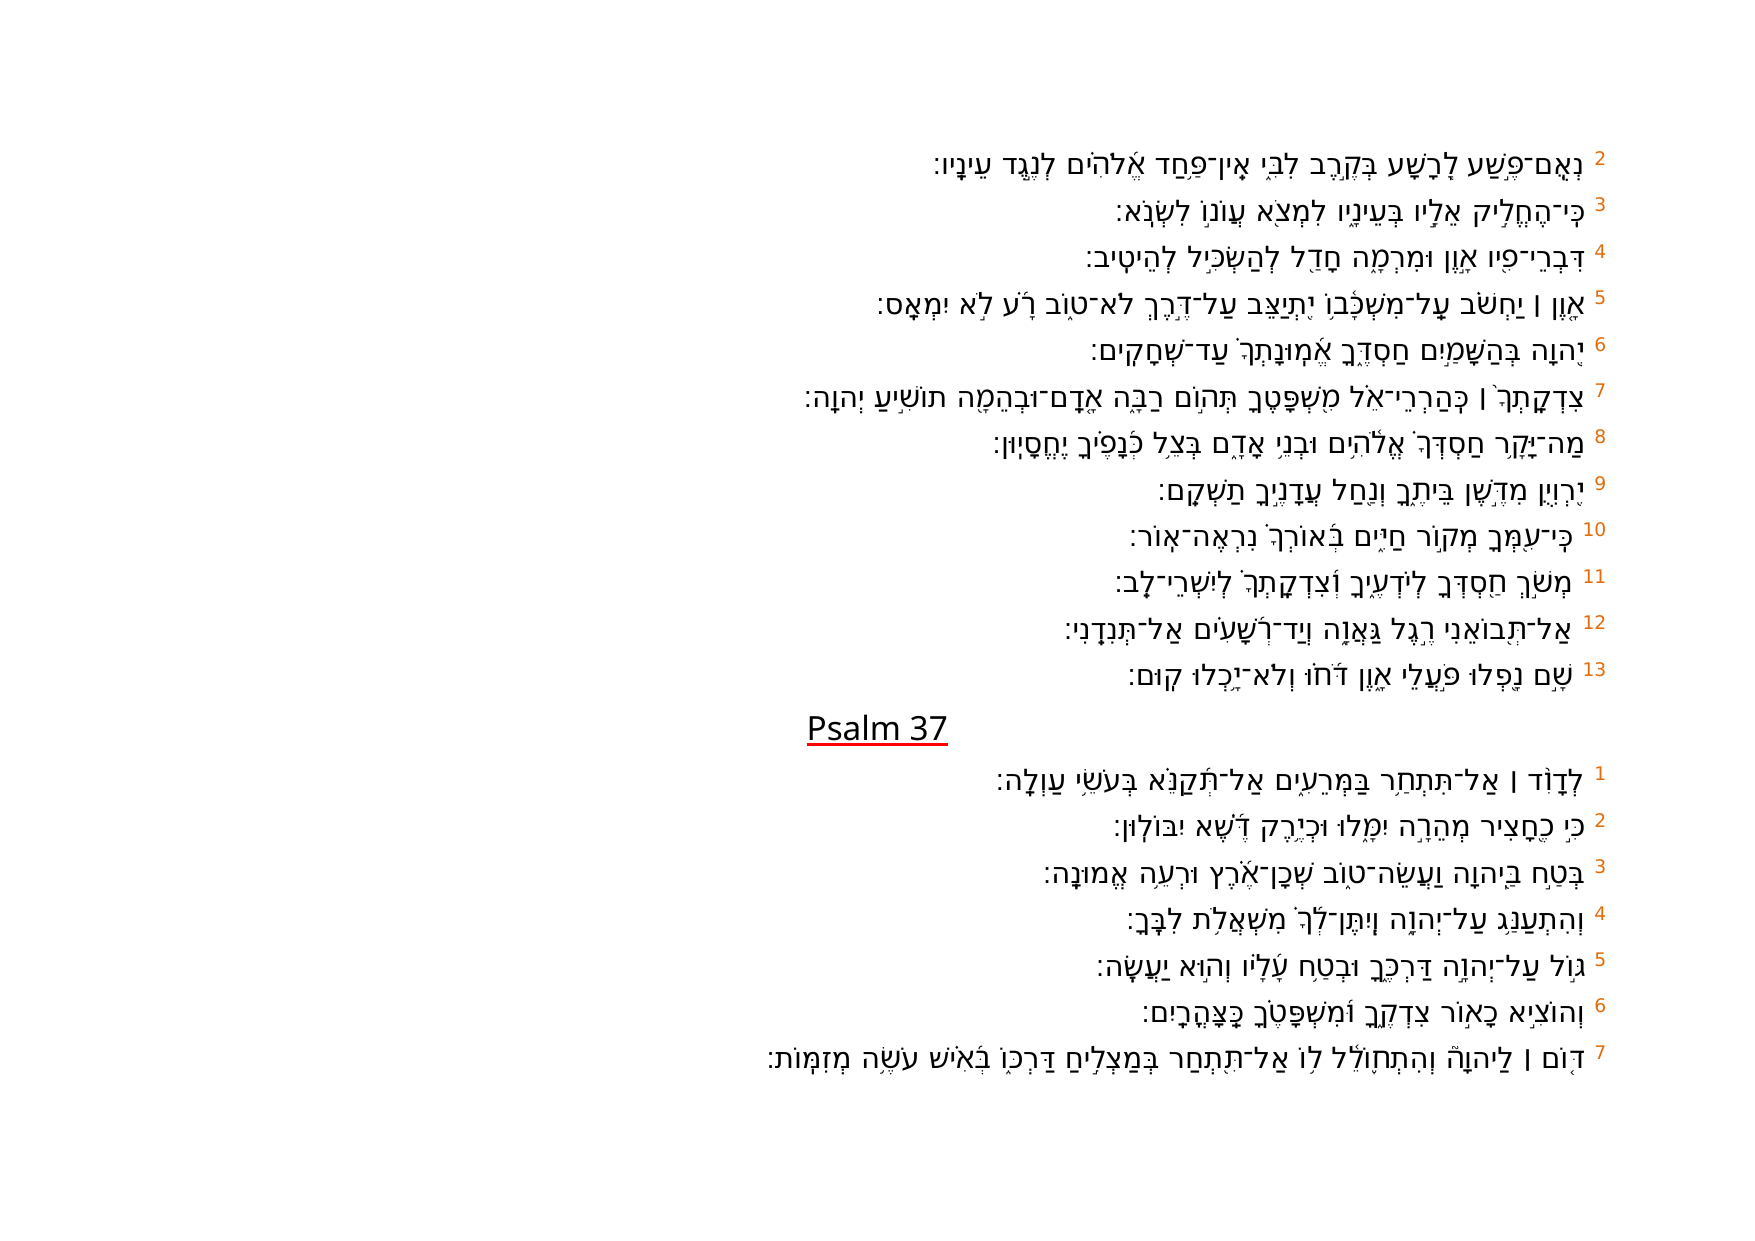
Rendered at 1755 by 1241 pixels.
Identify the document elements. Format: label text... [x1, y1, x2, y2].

text 4 דִּבְרֵי־פִ֭יו אָ֣וֶן וּמִרְמָ֑ה חָדַ֖ל לְהַשְׂכִּ֣יל לְהֵיטִֽיב׃ ‬‬‬‬ [148, 241, 1606, 274]
text 2 נְאֻֽם־פֶּ֣שַׁע לָ֭רָשָׁע בְּקֶ֣רֶב לִבִּ֑י אֵֽין־פַּ֥חַד אֱ֝לֹהִ֗ים לְנֶ֣גֶד עֵינָֽיו׃ ‬‬‬‬ [148, 148, 1606, 182]
text 7 דּ֤וֹם ׀ לַיהוָה֮ וְהִתְח֢וֹלֵ֫ל ל֥וֹ אַל־תִּ֭תְחַר בְּמַצְלִ֣יחַ דַּרְכּ֑וֹ בְּ֝אִ֗ישׁ עֹשֶׂ֥ה מְזִמּֽוֹת׃ ‬‬‬‬ [148, 1042, 1606, 1076]
text 6 וְהוֹצִ֣יא כָא֣וֹר צִדְקֶ֑ךָ וּ֝מִשְׁפָּטֶ֗ךָ כַּֽצָּהֳרָֽיִם׃ ‬‬‬‬ [148, 995, 1606, 1029]
text 1 לְדָוִ֨ד ׀ אַל־תִּתְחַ֥ר בַּמְּרֵעִ֑ים אַל־תְּ֝קַנֵּ֗א בְּעֹשֵׂ֥י עַוְלָֽה׃ [148, 763, 1606, 797]
text 8 מַה־יָּקָ֥ר חַסְדְּךָ֗ אֱלֹ֫הִ֥ים וּבְנֵ֥י אָדָ֑ם בְּצֵ֥ל כְּ֝נָפֶ֗יךָ יֶחֱסָיֽוּן׃ ‬‬‬‬ [148, 426, 1606, 460]
text 11 מְשֹׁ֣ךְ חַ֭סְדְּךָ לְיֹדְעֶ֑יךָ וְ֝צִדְקָֽתְךָ֗ לְיִשְׁרֵי־לֵֽב׃ ‬‬‬‬ [148, 566, 1606, 600]
text 13 שָׁ֣ם נָ֭פְלוּ פֹּ֣עֲלֵי אָ֑וֶן דֹּ֝ח֗וּ וְלֹא־יָ֥כְלוּ קֽוּם׃ ‬‬‬‬ [148, 659, 1606, 693]
text 4 וְהִתְעַנַּ֥ג עַל־יְהוָ֑ה וְיִֽתֶּן־לְ֝ךָ֗ מִשְׁאֲלֹ֥ת לִבֶּֽךָ׃ ‬‬‬‬ [148, 902, 1606, 936]
text 3 כִּֽי־הֶחֱלִ֣יק אֵלָ֣יו בְּעֵינָ֑יו לִמְצֹ֖א עֲוֺנ֣וֹ לִשְׂנֹֽא׃ ‬‬‬‬ [148, 194, 1606, 228]
text 2 כִּ֣י כֶ֭חָצִיר מְהֵרָ֣ה יִמָּ֑לוּ וּכְיֶ֥רֶק דֶּ֝֗שֶׁא יִבּוֹלֽוּן׃ ‬‬‬‬ [148, 809, 1606, 843]
text 10 כִּֽי־עִ֭מְּךָ מְק֣וֹר חַיִּ֑ים בְּ֝אוֹרְךָ֗ נִרְאֶה־אֽוֹר׃ ‬‬‬‬ [148, 519, 1606, 553]
text 9 יִ֭רְוִיֻן מִדֶּ֣שֶׁן בֵּיתֶ֑ךָ וְנַ֖חַל עֲדָנֶ֣יךָ תַשְׁקֵֽם׃ ‬‬‬‬ [148, 473, 1606, 507]
text 5 גּ֣וֹל עַל־יְהוָ֣ה דַּרְכֶּ֑ךָ וּבְטַ֥ח עָ֝לָ֗יו וְה֣וּא יַעֲשֶֽׂה׃ ‬‬‬‬ [148, 949, 1606, 983]
text 12 אַל־תְּ֭בוֹאֵנִי רֶ֣גֶל גַּאֲוָ֑ה וְיַד־רְ֝שָׁעִ֗ים אַל־תְּנִדֵֽנִי׃ ‬‬‬‬ [148, 612, 1606, 646]
text 7 צִדְקָֽתְךָ֨ ׀ כְּֽהַרְרֵי־אֵ֗ל מִ֭שְׁפָּטֶךָ תְּה֣וֹם רַבָּ֑ה אָ֤דָֽם־וּבְהֵמָ֖ה תוֹשִׁ֣יעַ יְהוָֽה׃ ‬‬‬‬ [148, 380, 1606, 414]
text 6 יְ֭הוָה בְּהַשָּׁמַ֣יִם חַסְדֶּ֑ךָ אֱ֝מֽוּנָתְךָ֗ עַד־שְׁחָקִֽים׃ ‬‬‬‬ [148, 333, 1606, 367]
text Psalm 37 [148, 705, 1606, 751]
text 3 בְּטַ֣ח בַּֽ֭יהוָה וַעֲשֵׂה־ט֑וֹב שְׁכָן־אֶ֝֗רֶץ וּרְעֵ֥ה אֱמוּנָֽה׃ ‬‬‬‬ [148, 856, 1606, 890]
text 5 אָ֤וֶן ׀ יַחְשֹׁ֗ב עַֽל־מִשְׁכָּ֫ב֥וֹ יִ֭תְיַצֵּב עַל־דֶּ֣רֶךְ לֹא־ט֑וֹב רָ֝֗ע לֹ֣א יִמְאָֽס׃ ‬‬‬‬ [148, 287, 1606, 321]
